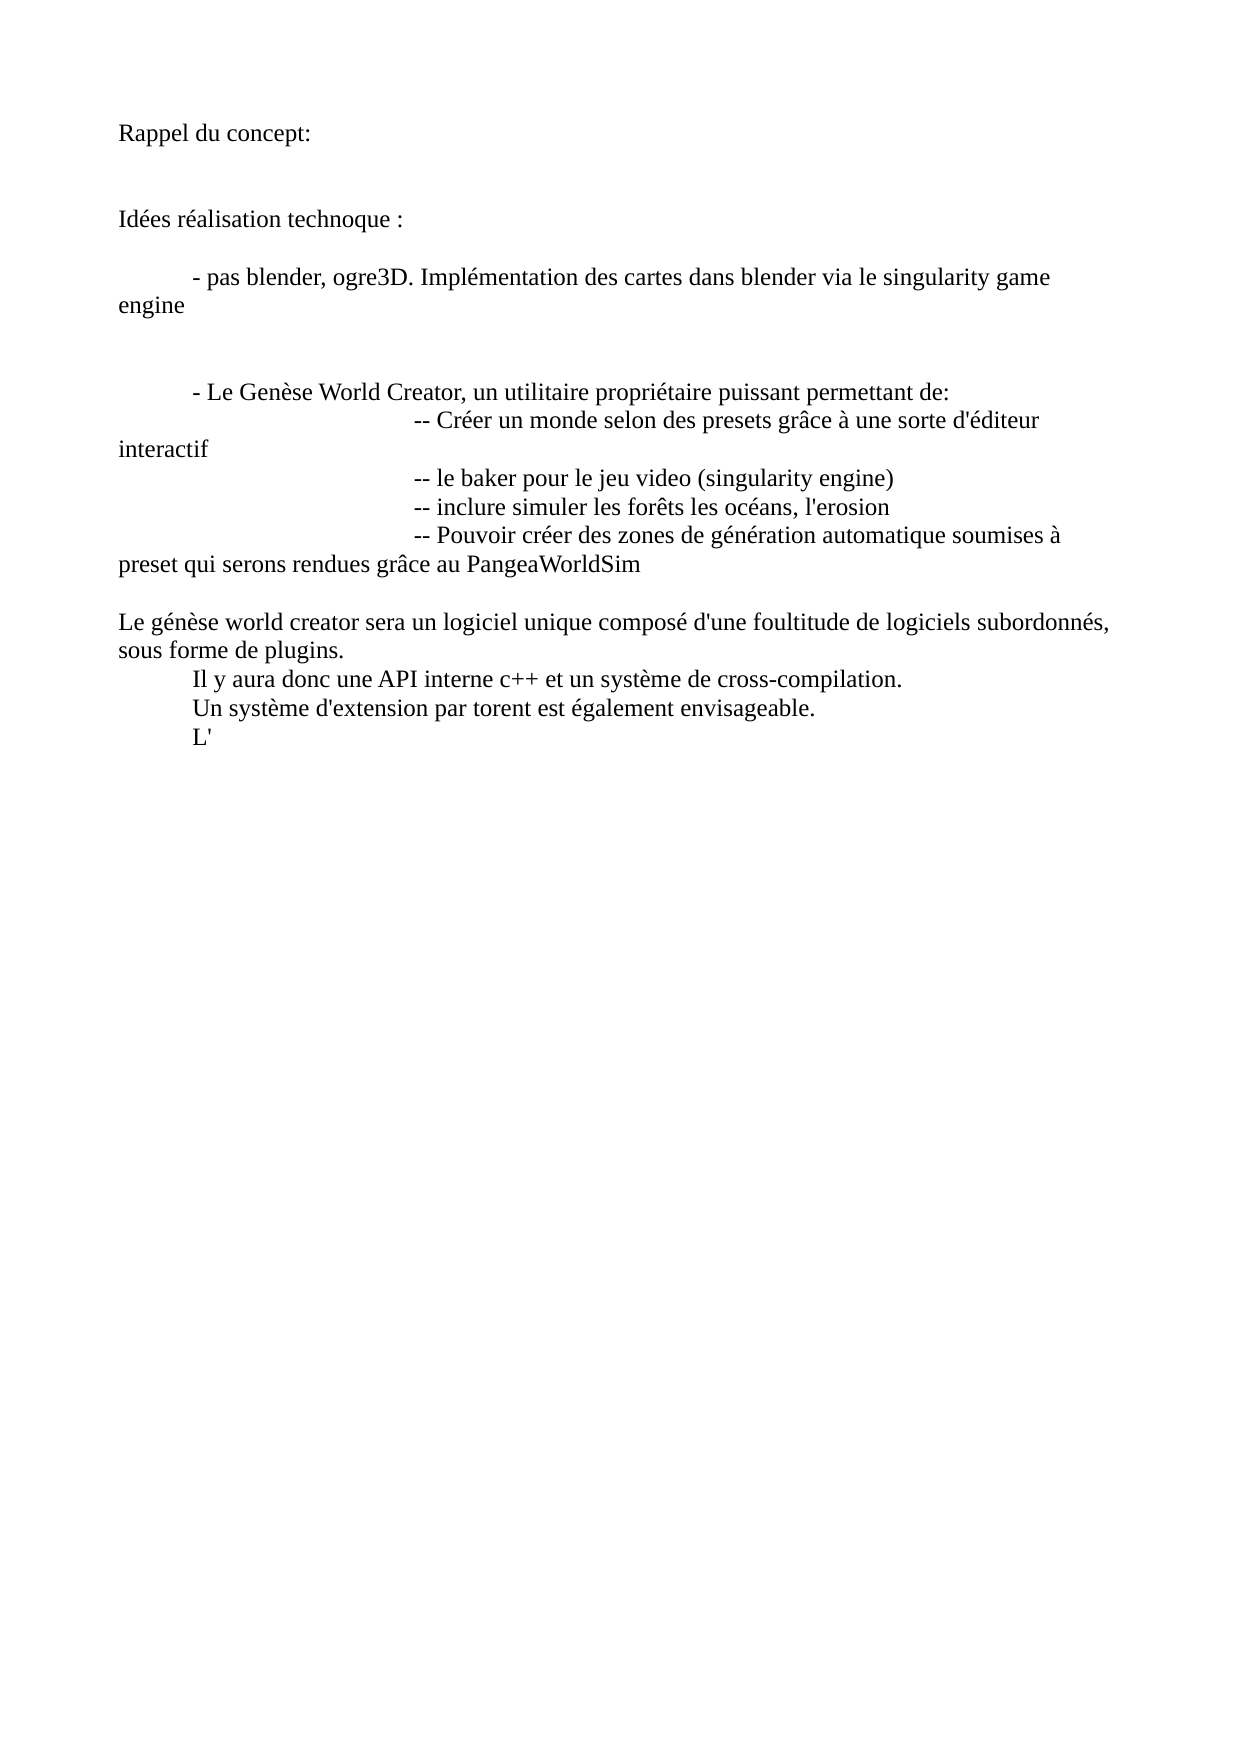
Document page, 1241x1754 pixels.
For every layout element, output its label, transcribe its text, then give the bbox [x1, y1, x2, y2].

text L' [118, 722, 1122, 751]
text - pas blender, ogre3D. Implémentation des cartes dans blender via le singularity game engine [118, 262, 1122, 319]
text Idées réalisation technoque : [118, 204, 1122, 233]
text -- le baker pour le jeu video (singularity engine) [118, 463, 1122, 492]
text Un système d'extension par torent est également envisageable. [118, 693, 1122, 722]
text -- inclure simuler les forêts les océans, l'erosion [118, 492, 1122, 521]
text Il y aura donc une API interne c++ et un système de cross-compilation. [118, 664, 1122, 693]
text -- Pouvoir créer des zones de génération automatique soumises à preset qui serons rendues grâce au PangeaWorldSim [118, 521, 1122, 578]
text -- Créer un monde selon des presets grâce à une sorte d'éditeur interactif [118, 406, 1122, 463]
text Rappel du concept: [118, 118, 1122, 147]
text Le génèse world creator sera un logiciel unique composé d'une foultitude de logiciels subordonnés, sous forme de plugins. [118, 607, 1122, 664]
text - Le Genèse World Creator, un utilitaire propriétaire puissant permettant de: [118, 377, 1122, 406]
